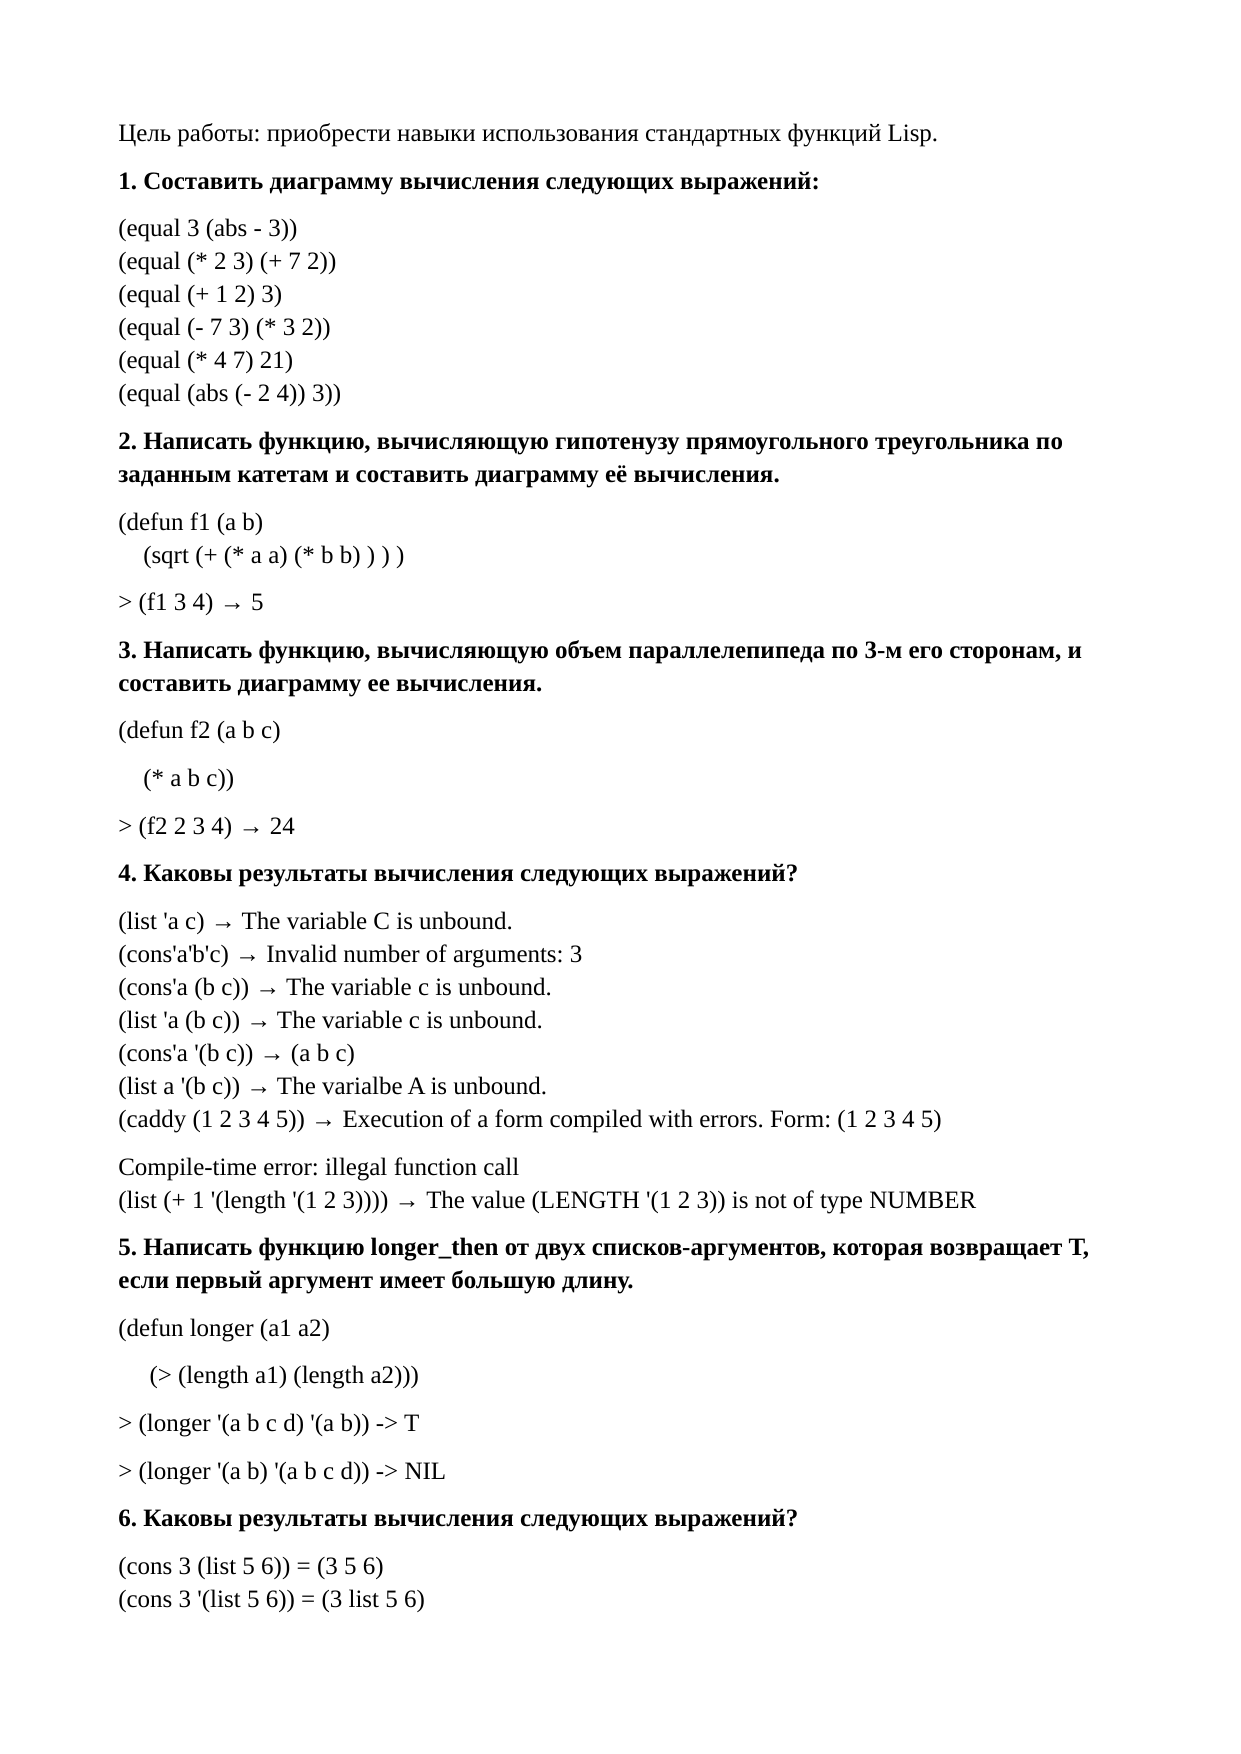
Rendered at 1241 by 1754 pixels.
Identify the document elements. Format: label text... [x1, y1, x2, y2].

text > (f2 2 3 4) → 24 [118, 811, 1122, 839]
text > (longer '(a b c d) '(a b)) -> T [118, 1408, 1122, 1437]
text (list 'a c) → The variable C is unbound. (cons'a'b'c) → Invalid number of arguments: 3 (cons'a (b c)) → The variable c is unbound. (list 'a (b c)) → The variable c is unbound. (cons'a '(b c)) → (a b c) (list a '(b c)) → The varialbe A is unbound. (caddy (1 2 3 4 5)) → Execution of a form compiled with errors. Form: (1 2 3 4 5) [118, 906, 1122, 1133]
text 1. Составить диаграмму вычисления следующих выражений: [118, 166, 1122, 194]
text > (longer '(a b) '(a b c d)) -> NIL [118, 1456, 1122, 1484]
text 4. Каковы результаты вычисления следующих выражений? [118, 858, 1122, 887]
text (defun f1 (a b) (sqrt (+ (* a a) (* b b) ) ) ) [118, 507, 1122, 568]
text (cons 3 (list 5 6)) = (3 5 6) (cons 3 '(list 5 6)) = (3 list 5 6) [118, 1551, 1122, 1613]
text 3. Написать функцию, вычисляющую объем параллелепипеда по 3-м его сторонам, и составить диаграмму ее вычисления. [118, 635, 1122, 697]
text Compile-time error: illegal function call (list (+ 1 '(length '(1 2 3)))) → The value (LENGTH '(1 2 3)) is not of type NUMBER [118, 1152, 1122, 1213]
text 2. Написать функцию, вычисляющую гипотенузу прямоугольного треугольника по заданным катетам и составить диаграмму её вычисления. [118, 426, 1122, 488]
text (* a b c)) [118, 763, 1122, 792]
text (defun f2 (a b c) [118, 716, 1122, 744]
text (> (length a1) (length a2))) [118, 1361, 1122, 1389]
text (defun longer (a1 a2) [118, 1313, 1122, 1342]
text > (f1 3 4) → 5 [118, 587, 1122, 616]
text 6. Каковы результаты вычисления следующих выражений? [118, 1503, 1122, 1532]
text 5. Написать функцию longer_then от двух списков-аргументов, которая возвращает Т, если первый аргумент имеет большую длину. [118, 1232, 1122, 1294]
text Цель работы: приобрести навыки использования стандартных функций Lisp. [118, 118, 1122, 147]
text (equal 3 (abs - 3)) (equal (* 2 3) (+ 7 2)) (equal (+ 1 2) 3) (equal (- 7 3) (* 3 2)) (equal (* 4 7) 21) (equal (abs (- 2 4)) 3)) [118, 213, 1122, 407]
